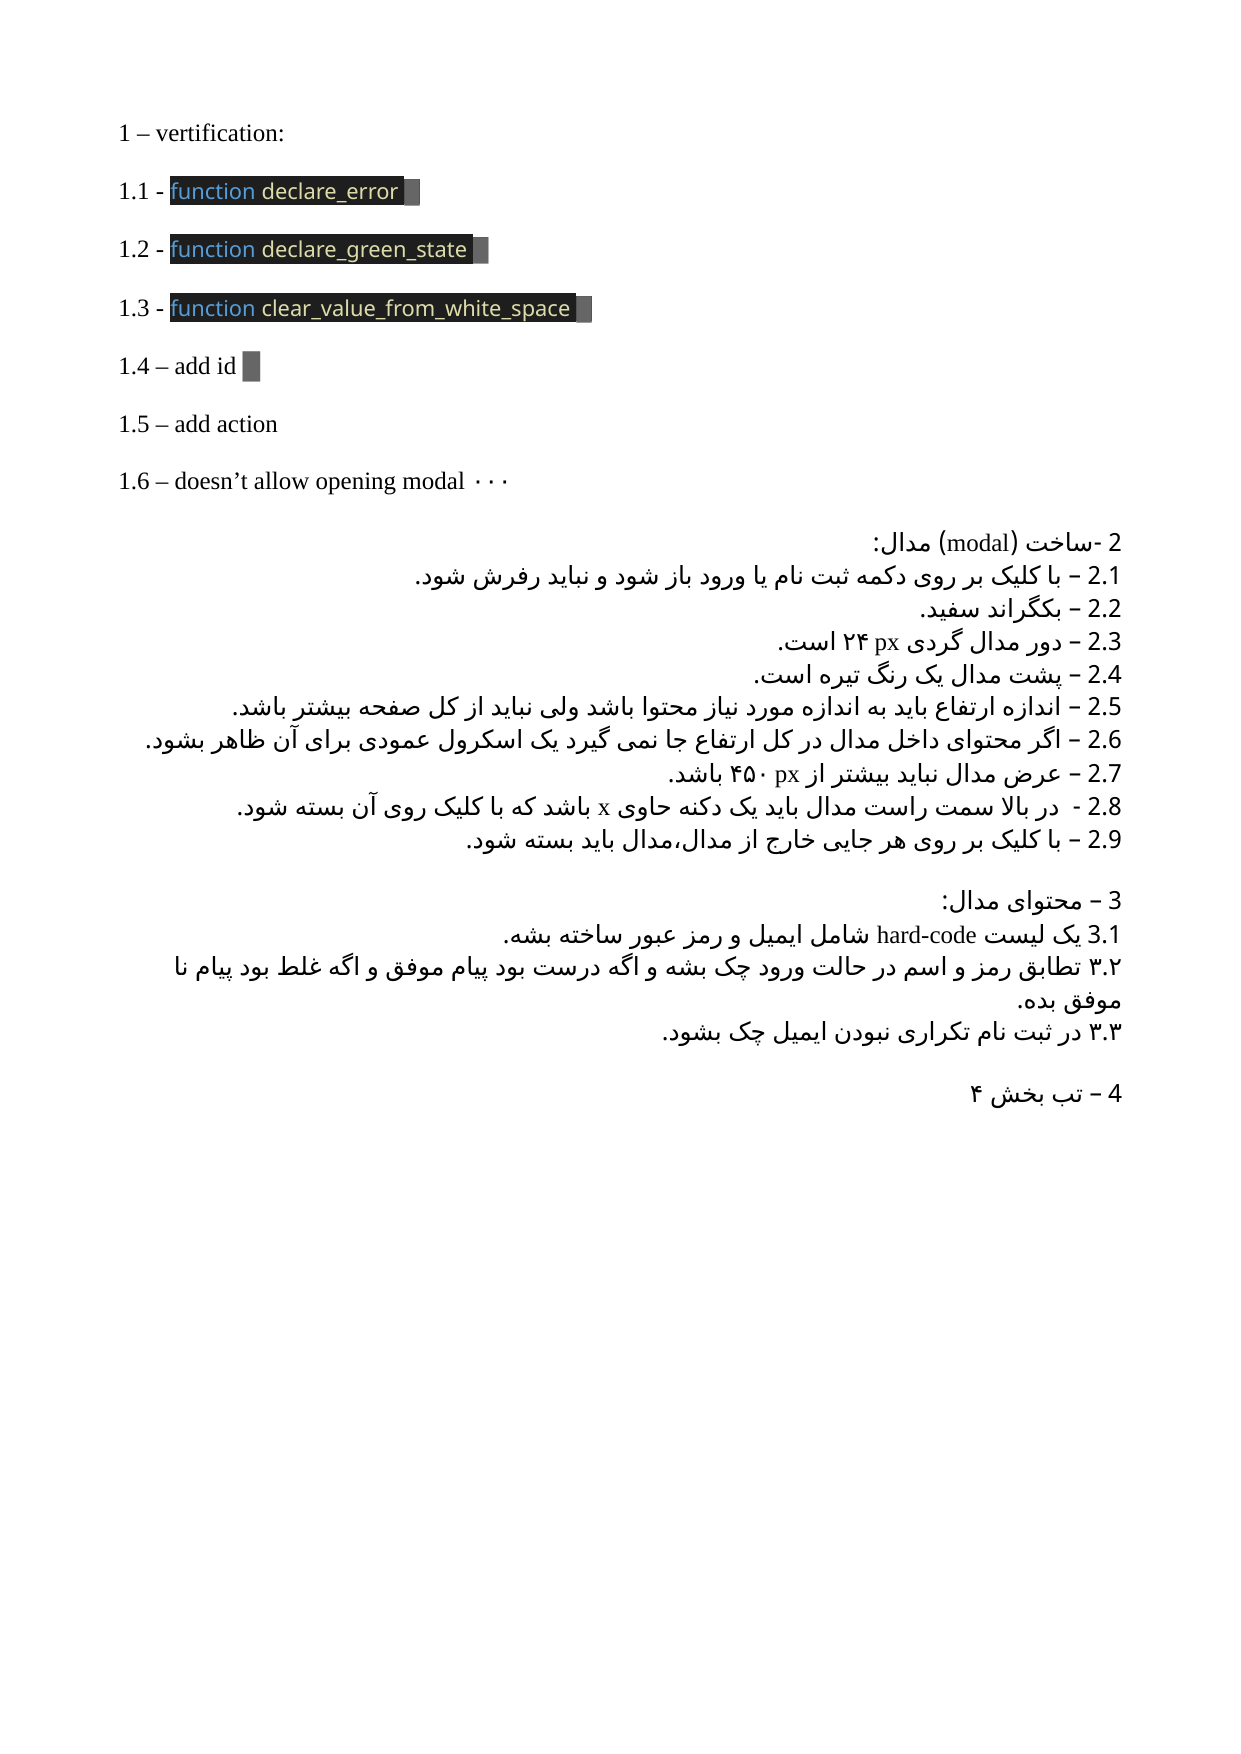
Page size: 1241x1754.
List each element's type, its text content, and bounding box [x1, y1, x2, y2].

text 4 – تب بخش ۴ [118, 1080, 1122, 1112]
text 1.1 - function declare_error █ [118, 176, 1122, 205]
text 1.5 – add action [118, 409, 1122, 437]
text 1.6 – doesn’t allow opening modal ۰۰۰ [118, 466, 1122, 500]
text 1.3 - function clear_value_from_white_space █ [118, 293, 1122, 322]
text 2 -ساخت ‬(‫‪modal‬‬) ‫مدال: [118, 528, 1122, 562]
text 1.2 - function declare_green_state █ [118, 234, 1122, 264]
text 3 – محتوای مدال‌: [118, 887, 1122, 920]
text 2.2 – بکگراند سفید. [118, 595, 1122, 627]
text 2.3 – دور مدال گردی ۲۴px است. [118, 627, 1122, 661]
text 2.8 - در بالا سمت راست مدال باید یک دکنه حاوی x باشد که با کلیک روی آن بسته شود. [118, 792, 1122, 826]
text 2.6 – اگر محتوای داخل مدال در کل ارتفاع جا نمی گیرد یک اسکرول عمودی برای آن ظاهر بشود. [118, 726, 1122, 759]
text 2.5 – اندازه ارتفاع باید به اندازه مورد نیاز محتوا باشد ولی نباید از کل صفحه بیشتر باشد. [118, 693, 1122, 726]
text 1 – vertification: [118, 118, 1122, 147]
text 2.1 – با کلیک بر روی دکمه ثبت نام یا ورود باز شود و نباید رفرش شود. [118, 562, 1122, 595]
text ۳.۲ تطابق رمز و اسم در حالت ورود چک بشه و اگه درست بود پیام موفق و اگه غلط بود پیام نا موفق بده. [118, 953, 1122, 1018]
text 1.4 – add id █ [260, 351, 1122, 380]
text 1.4 – add id █ [118, 351, 242, 380]
text 2.7 – عرض مدال نباید بیشتر از ۴۵۰px باشد. [118, 759, 1122, 792]
text 3.1 یک لیست hard-code شامل ایمیل و رمز عبور ساخته بشه. [118, 920, 1122, 953]
text ۳.۳ در ثبت نام تکراری نبودن ایمیل چک بشود. [118, 1018, 1122, 1051]
text 2.9 – با کلیک بر روی هر جایی خارج از مدال،مدال باید بسته شود. [118, 826, 1122, 858]
text 2.4 – پشت مدال یک رنگ تیره است. [118, 661, 1122, 693]
